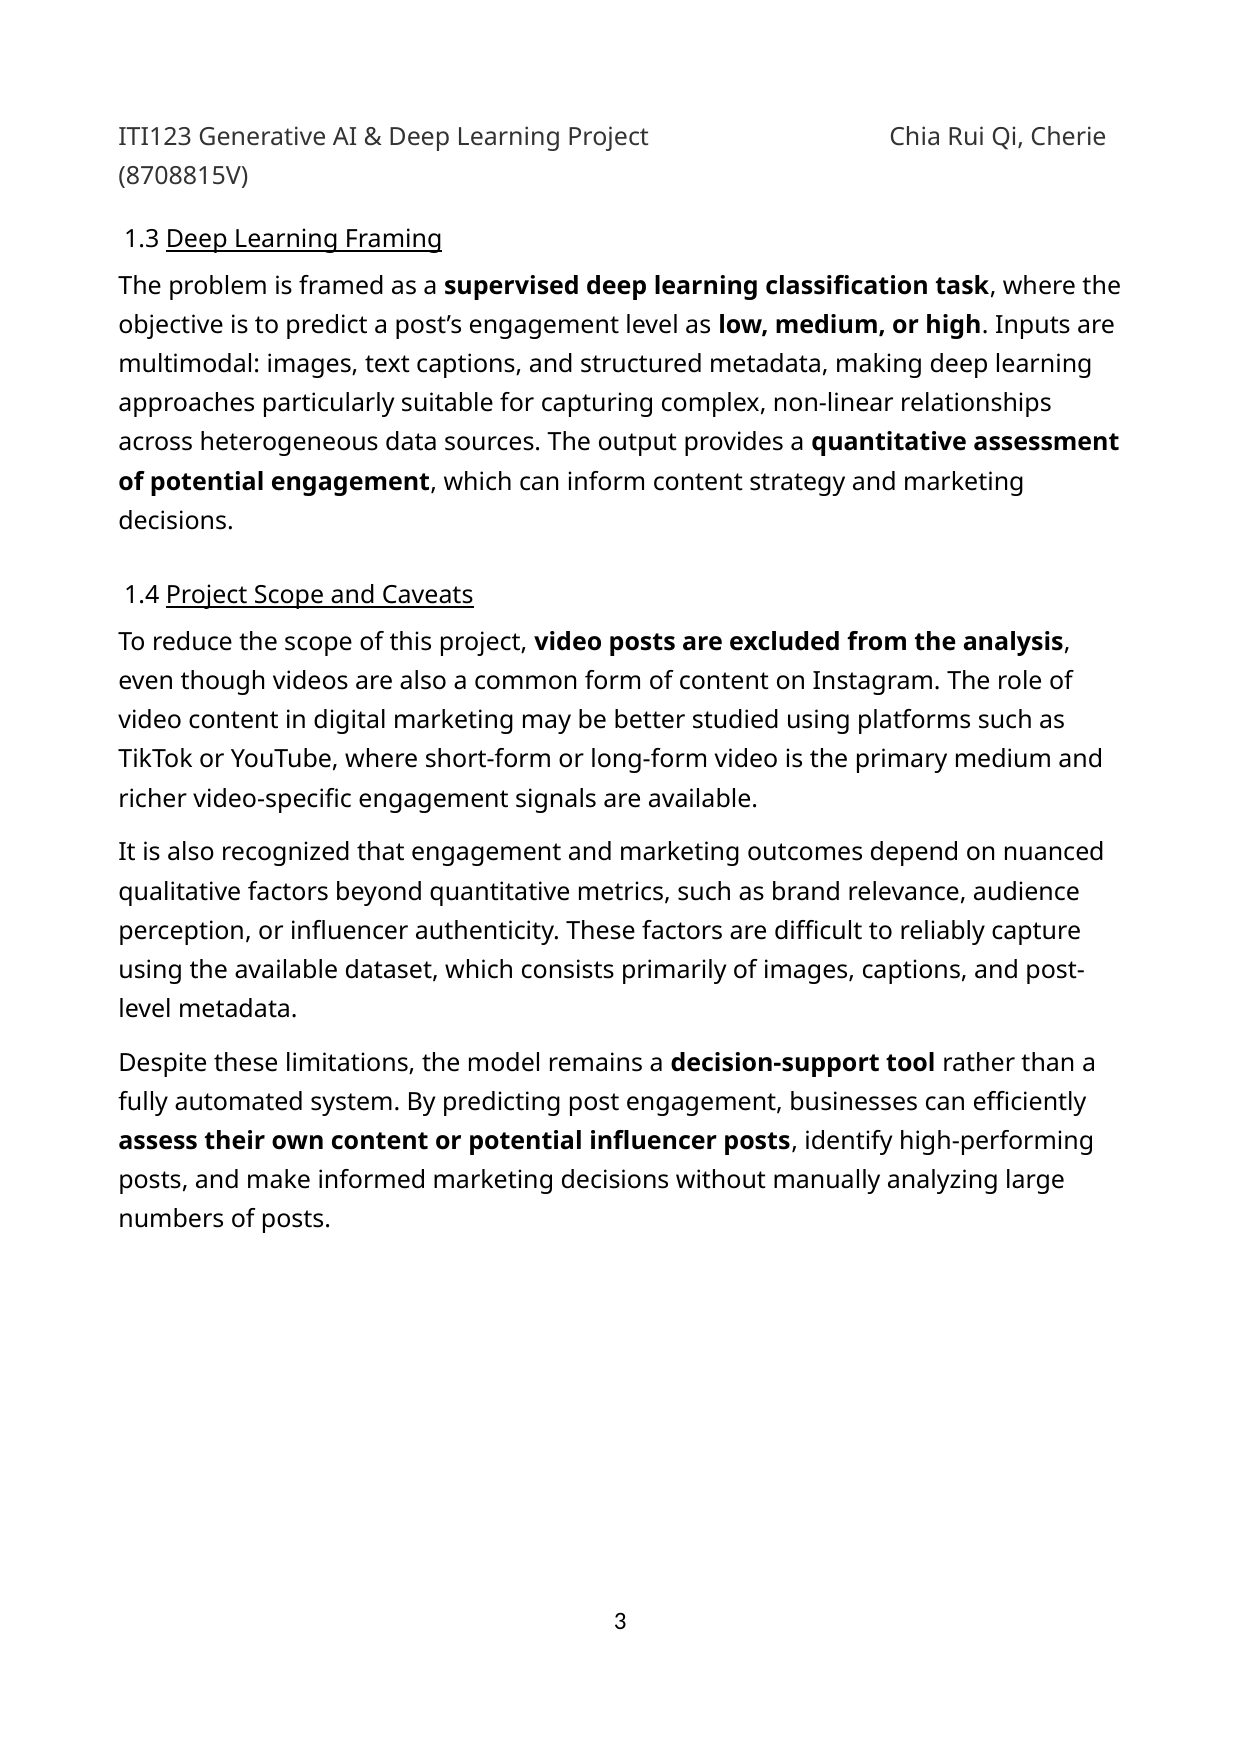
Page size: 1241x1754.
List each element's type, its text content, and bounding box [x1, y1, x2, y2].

subtitle Project Scope and Caveats [124, 577, 1122, 611]
subtitle Deep Learning Framing [124, 221, 1122, 255]
text Despite these limitations, the model remains a decision-support tool rather than a fully automated system. By predicting post engagement, businesses can efficiently assess their own content or potential influencer posts, identify high-performing posts, and make informed marketing decisions without manually analyzing large numbers of posts. [118, 1044, 1122, 1235]
text It is also recognized that engagement and marketing outcomes depend on nuanced qualitative factors beyond quantitative metrics, such as brand relevance, audience perception, or influencer authenticity. These factors are difficult to reliably capture using the available dataset, which consists primarily of images, captions, and post-level metadata. [118, 834, 1122, 1025]
text The problem is framed as a supervised deep learning classification task, where the objective is to predict a post’s engagement level as low, medium, or high. Inputs are multimodal: images, text captions, and structured metadata, making deep learning approaches particularly suitable for capturing complex, non-linear relationships across heterogeneous data sources. The output provides a quantitative assessment of potential engagement, which can inform content strategy and marketing decisions. [118, 267, 1122, 536]
text To reduce the scope of this project, video posts are excluded from the analysis, even though videos are also a common form of content on Instagram. The role of video content in digital marketing may be better studied using platforms such as TikTok or YouTube, where short-form or long-form video is the primary medium and richer video-specific engagement signals are available. [118, 623, 1122, 814]
